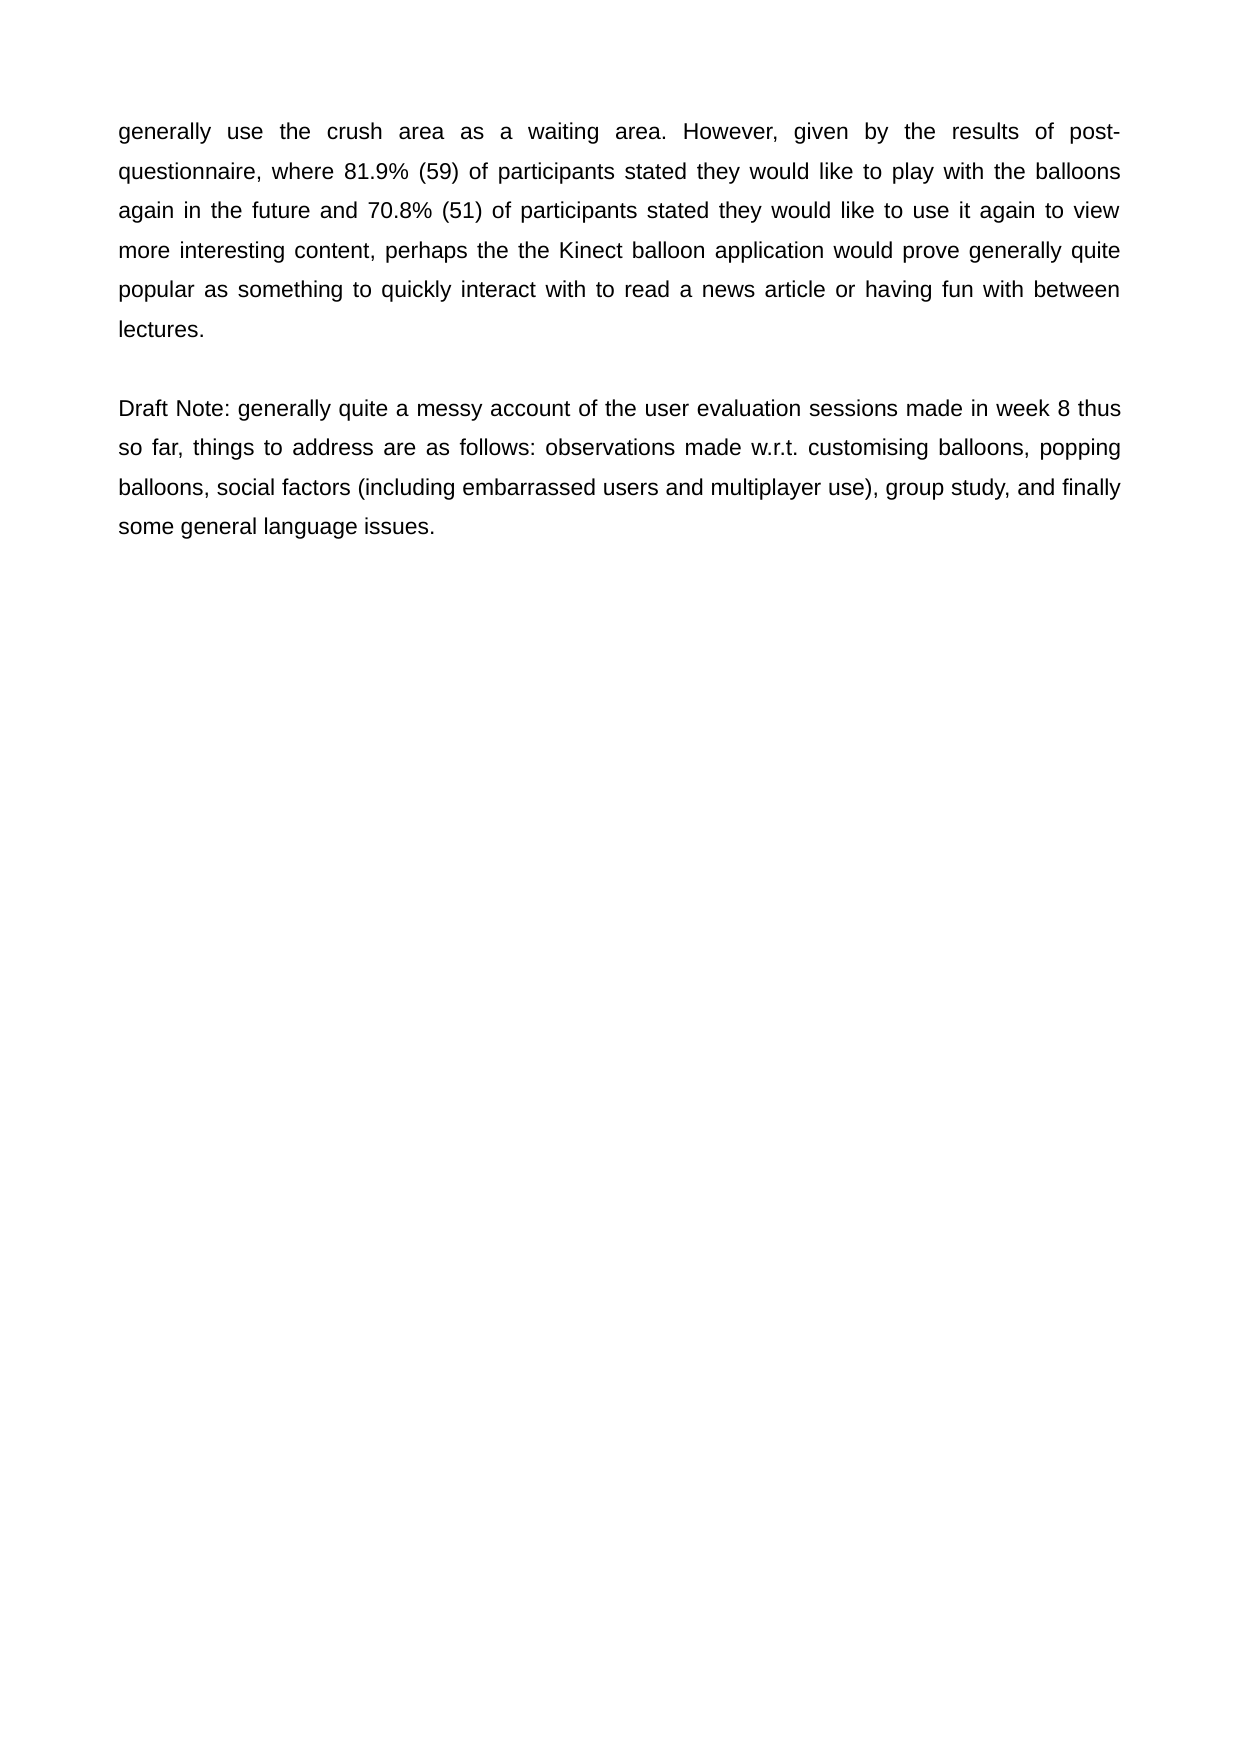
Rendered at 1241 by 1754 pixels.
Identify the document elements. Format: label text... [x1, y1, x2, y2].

text Draft Note: generally quite a messy account of the user evaluation sessions made in week 8 thus so far, things to address are as follows: observations made w.r.t. customising balloons, popping balloons, social factors (including embarrassed users and multiplayer use), group study, and finally some general language issues. [118, 394, 1122, 539]
text generally use the crush area as a waiting area. However, given by the results of post-questionnaire, where 81.9% (59) of participants stated they would like to play with the balloons again in the future and 70.8% (51) of participants stated they would like to use it again to view more interesting content, perhaps the the Kinect balloon application would prove generally quite popular as something to quickly interact with to read a news article or having fun with between lectures. [118, 118, 1122, 342]
